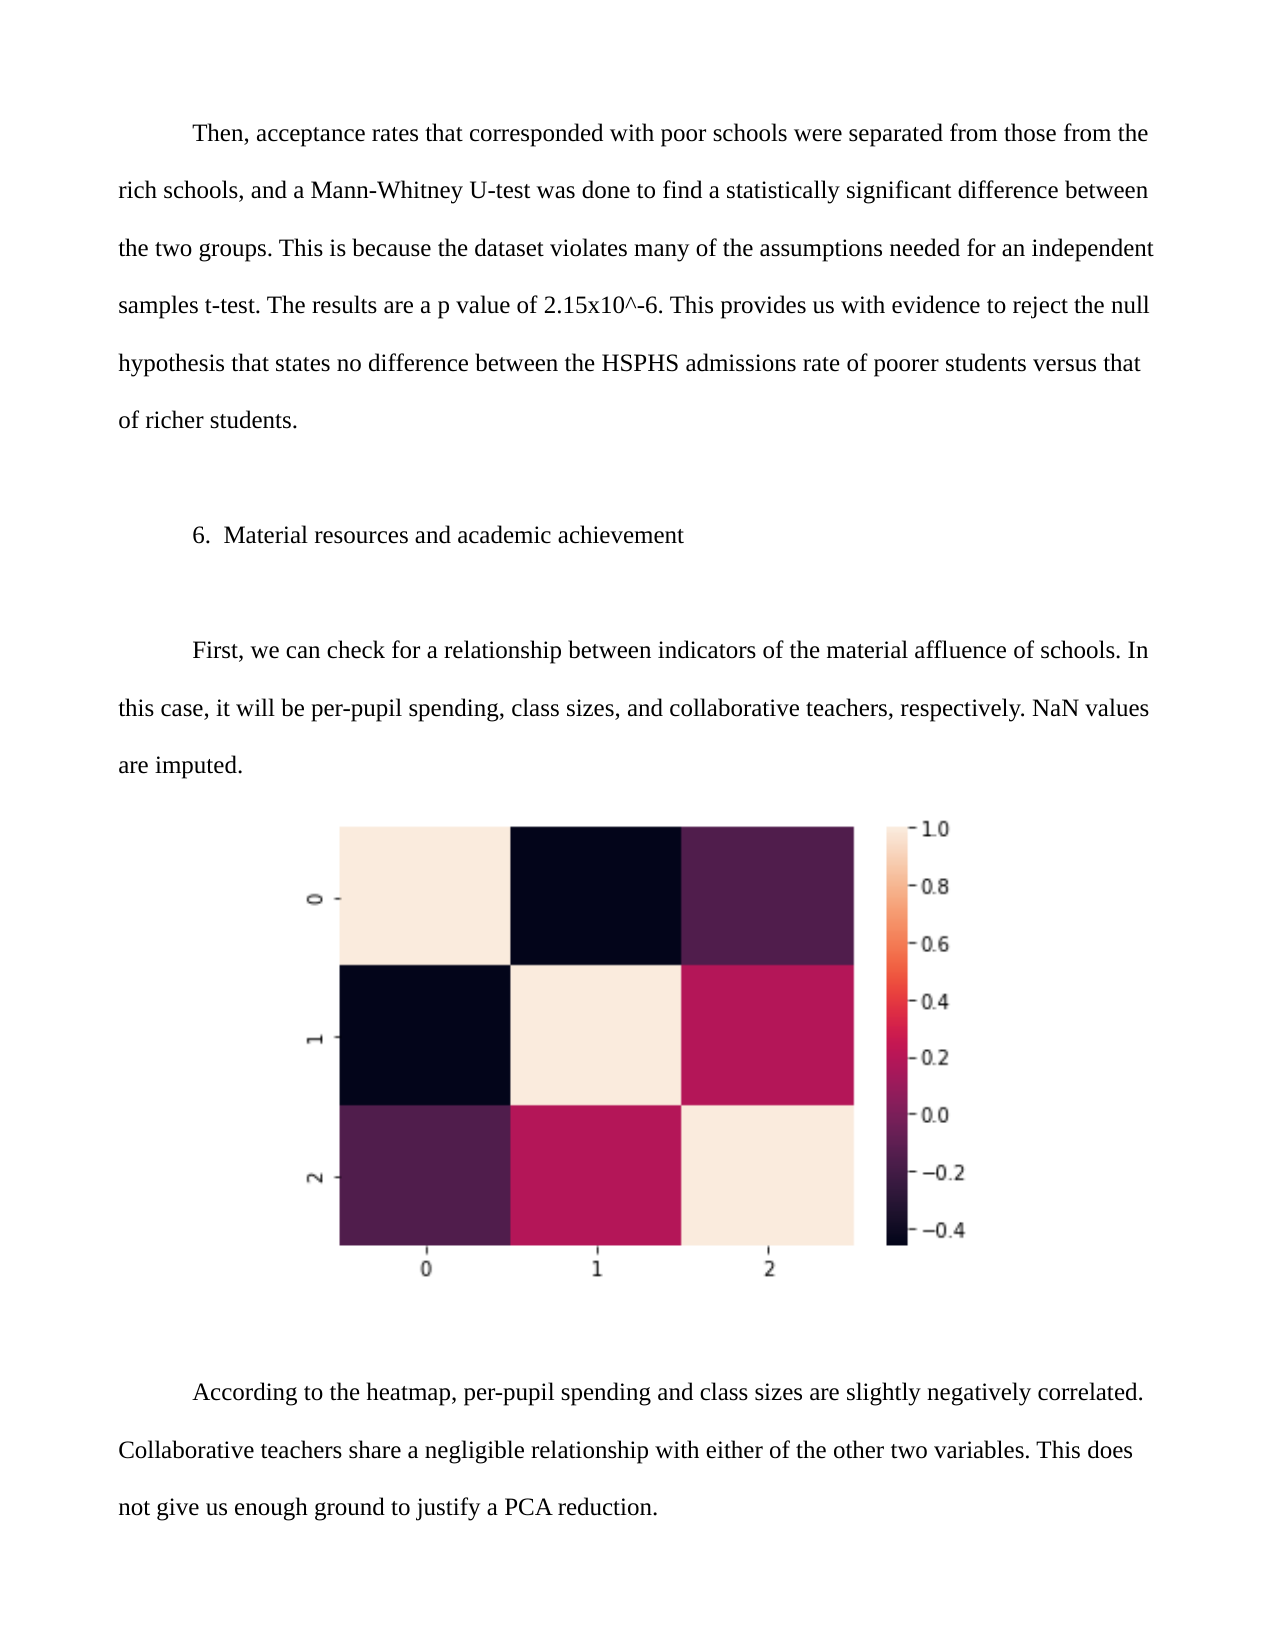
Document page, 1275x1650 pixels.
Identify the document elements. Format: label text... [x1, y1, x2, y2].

text 6. Material resources and academic achievement [118, 521, 1157, 549]
text Then, acceptance rates that corresponded with poor schools were separated from those from the rich schools, and a Mann-Whitney U-test was done to find a statistically significant difference between the two groups. This is because the dataset violates many of the assumptions needed for an independent samples t-test. The results are a p value of 2.15x10^-6. This provides us with evidence to reject the null hypothesis that states no difference between the HSPHS admissions rate of poorer students versus that of richer students. [118, 118, 1157, 434]
picture [294, 808, 981, 1292]
text First, we can check for a relationship between indicators of the material affluence of schools. In this case, it will be per-pupil spending, class sizes, and collaborative teachers, respectively. NaN values are imputed. [118, 636, 1157, 779]
text According to the heatmap, per-pupil spending and class sizes are slightly negatively correlated. Collaborative teachers share a negligible relationship with either of the other two variables. This does not give us enough ground to justify a PCA reduction. [118, 1377, 1157, 1521]
